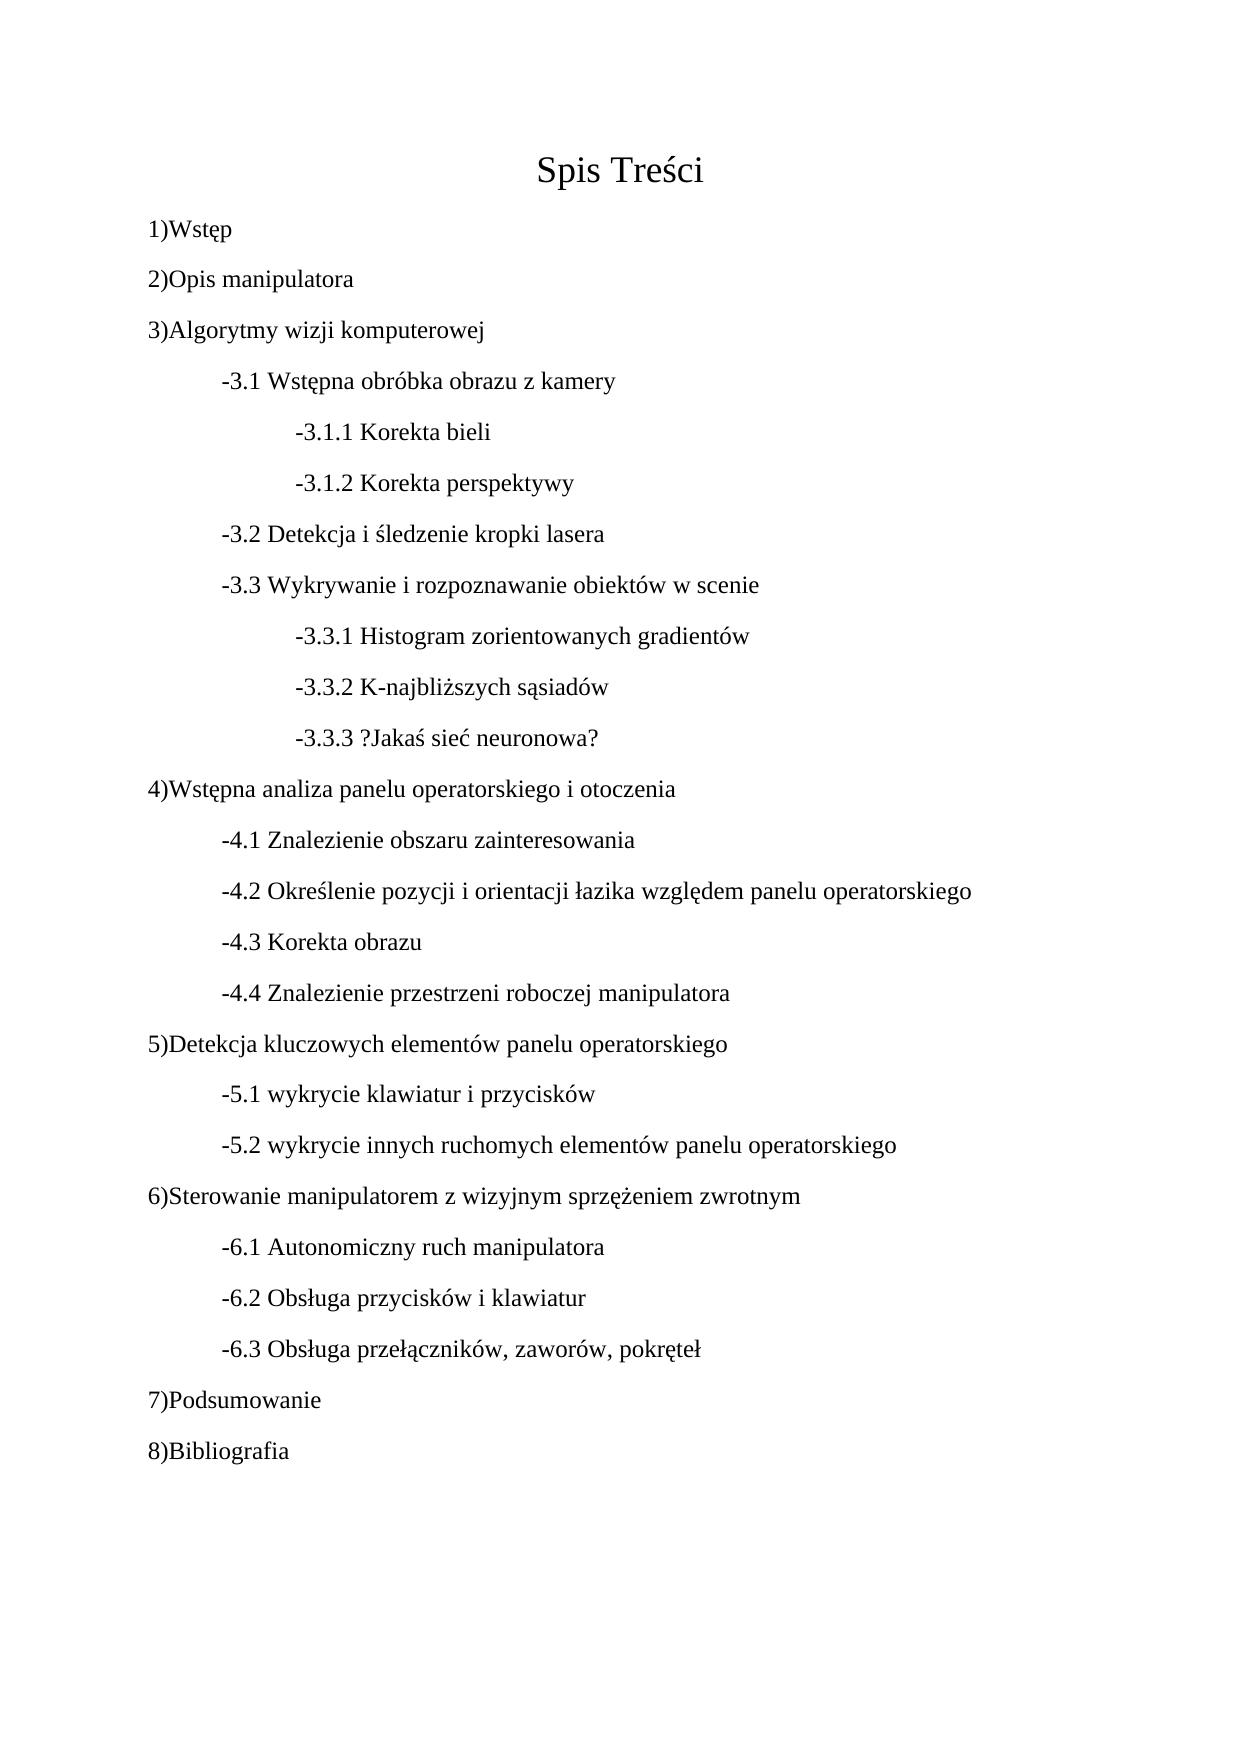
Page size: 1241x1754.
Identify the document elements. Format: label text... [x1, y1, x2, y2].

text -3.3.1 Histogram zorientowanych gradientów [221, 621, 1093, 650]
text -3.1.2 Korekta perspektywy [221, 468, 1093, 497]
text 5)Detekcja kluczowych elementów panelu operatorskiego [148, 1029, 1093, 1057]
text -3.3.3 ?Jakaś sieć neuronowa? [221, 723, 1093, 752]
text -3.1.1 Korekta bieli [221, 417, 1093, 446]
text 2)Opis manipulatora [148, 264, 1093, 293]
text Spis Treści [148, 148, 1093, 191]
text 4)Wstępna analiza panelu operatorskiego i otoczenia [148, 774, 1093, 803]
text -6.2 Obsługa przycisków i klawiatur [148, 1283, 1093, 1312]
text -3.3.2 K-najbliższych sąsiadów [221, 672, 1093, 701]
text -3.1 Wstępna obróbka obrazu z kamery [148, 366, 1093, 395]
text -4.3 Korekta obrazu [148, 927, 1093, 956]
text -4.2 Określenie pozycji i orientacji łazika względem panelu operatorskiego [148, 876, 1093, 904]
text -5.1 wykrycie klawiatur i przycisków [148, 1079, 1093, 1108]
text -6.1 Autonomiczny ruch manipulatora [148, 1232, 1093, 1261]
text -3.3 Wykrywanie i rozpoznawanie obiektów w scenie [148, 570, 1093, 599]
text -4.4 Znalezienie przestrzeni roboczej manipulatora [148, 978, 1093, 1006]
text -6.3 Obsługa przełączników, zaworów, pokręteł [148, 1334, 1093, 1363]
text -5.2 wykrycie innych ruchomych elementów panelu operatorskiego [148, 1131, 1093, 1159]
text 3)Algorytmy wizji komputerowej [148, 316, 1093, 344]
text 6)Sterowanie manipulatorem z wizyjnym sprzężeniem zwrotnym [148, 1181, 1093, 1210]
text 7)Podsumowanie [148, 1385, 1093, 1414]
text -3.2 Detekcja i śledzenie kropki lasera [148, 519, 1093, 548]
text 1)Wstęp [148, 214, 1093, 242]
text 8)Bibliografia [148, 1436, 1093, 1465]
text -4.1 Znalezienie obszaru zainteresowania [148, 825, 1093, 854]
